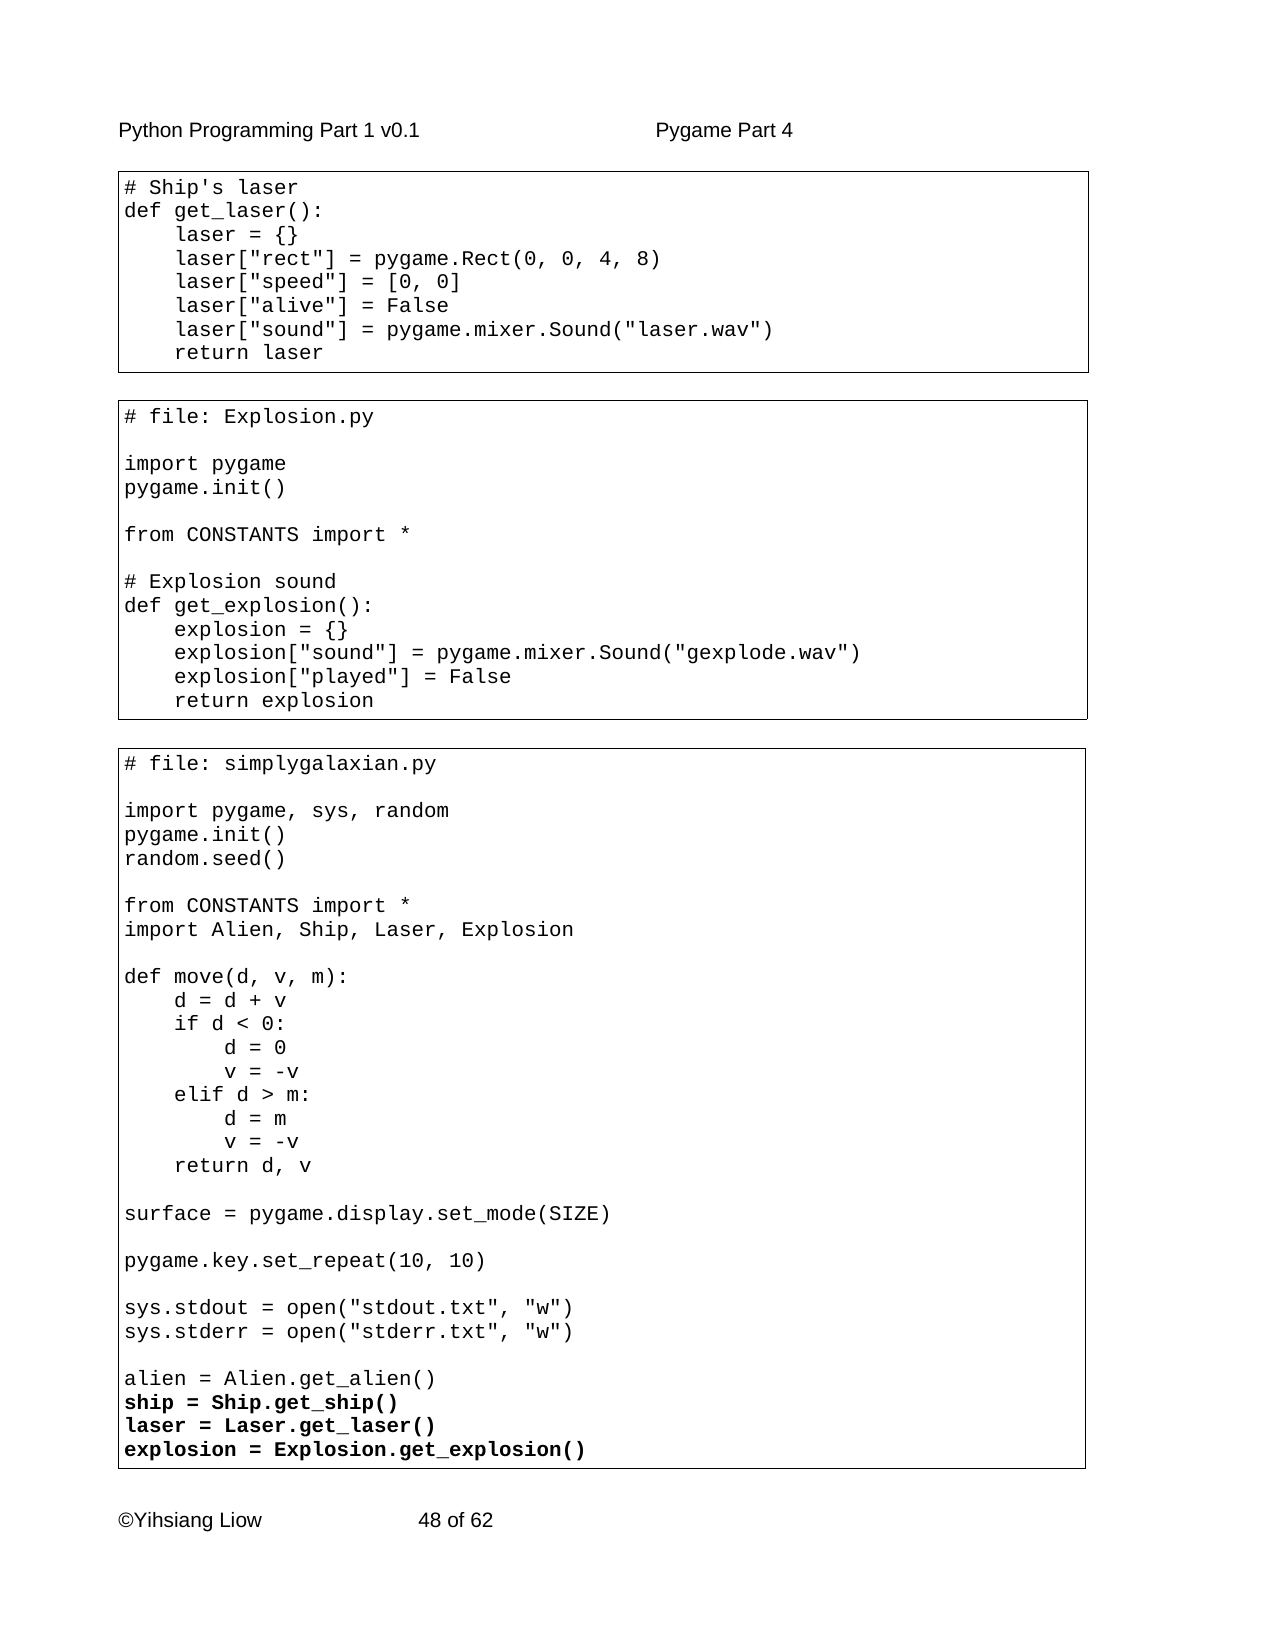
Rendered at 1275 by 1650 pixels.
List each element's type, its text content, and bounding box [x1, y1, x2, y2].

table_header # file: Explosion.py import pygame pygame.init() from CONSTANTS import * # Explosion sound def get_explosion(): explosion = {} explosion["sound"] = pygame.mixer.Sound("gexplode.wav") explosion["played"] = False return explosion [119, 401, 1087, 719]
table_header # Ship's laser def get_laser(): laser = {} laser["rect"] = pygame.Rect(0, 0, 4, 8) laser["speed"] = [0, 0] laser["alive"] = False laser["sound"] = pygame.mixer.Sound("laser.wav") return laser [119, 172, 1088, 372]
table_header # file: simplygalaxian.py import pygame, sys, random pygame.init() random.seed() from CONSTANTS import * import Alien, Ship, Laser, Explosion def move(d, v, m): d = d + v if d < 0: d = 0 v = -v elif d > m: d = m v = -v return d, v surface = pygame.display.set_mode(SIZE) pygame.key.set_repeat(10, 10) sys.stdout = open("stdout.txt", "w") sys.stderr = open("stderr.txt", "w") alien = Alien.get_alien() ship = Ship.get_ship() laser = Laser.get_laser() explosion = Explosion.get_explosion() [119, 749, 1085, 1468]
